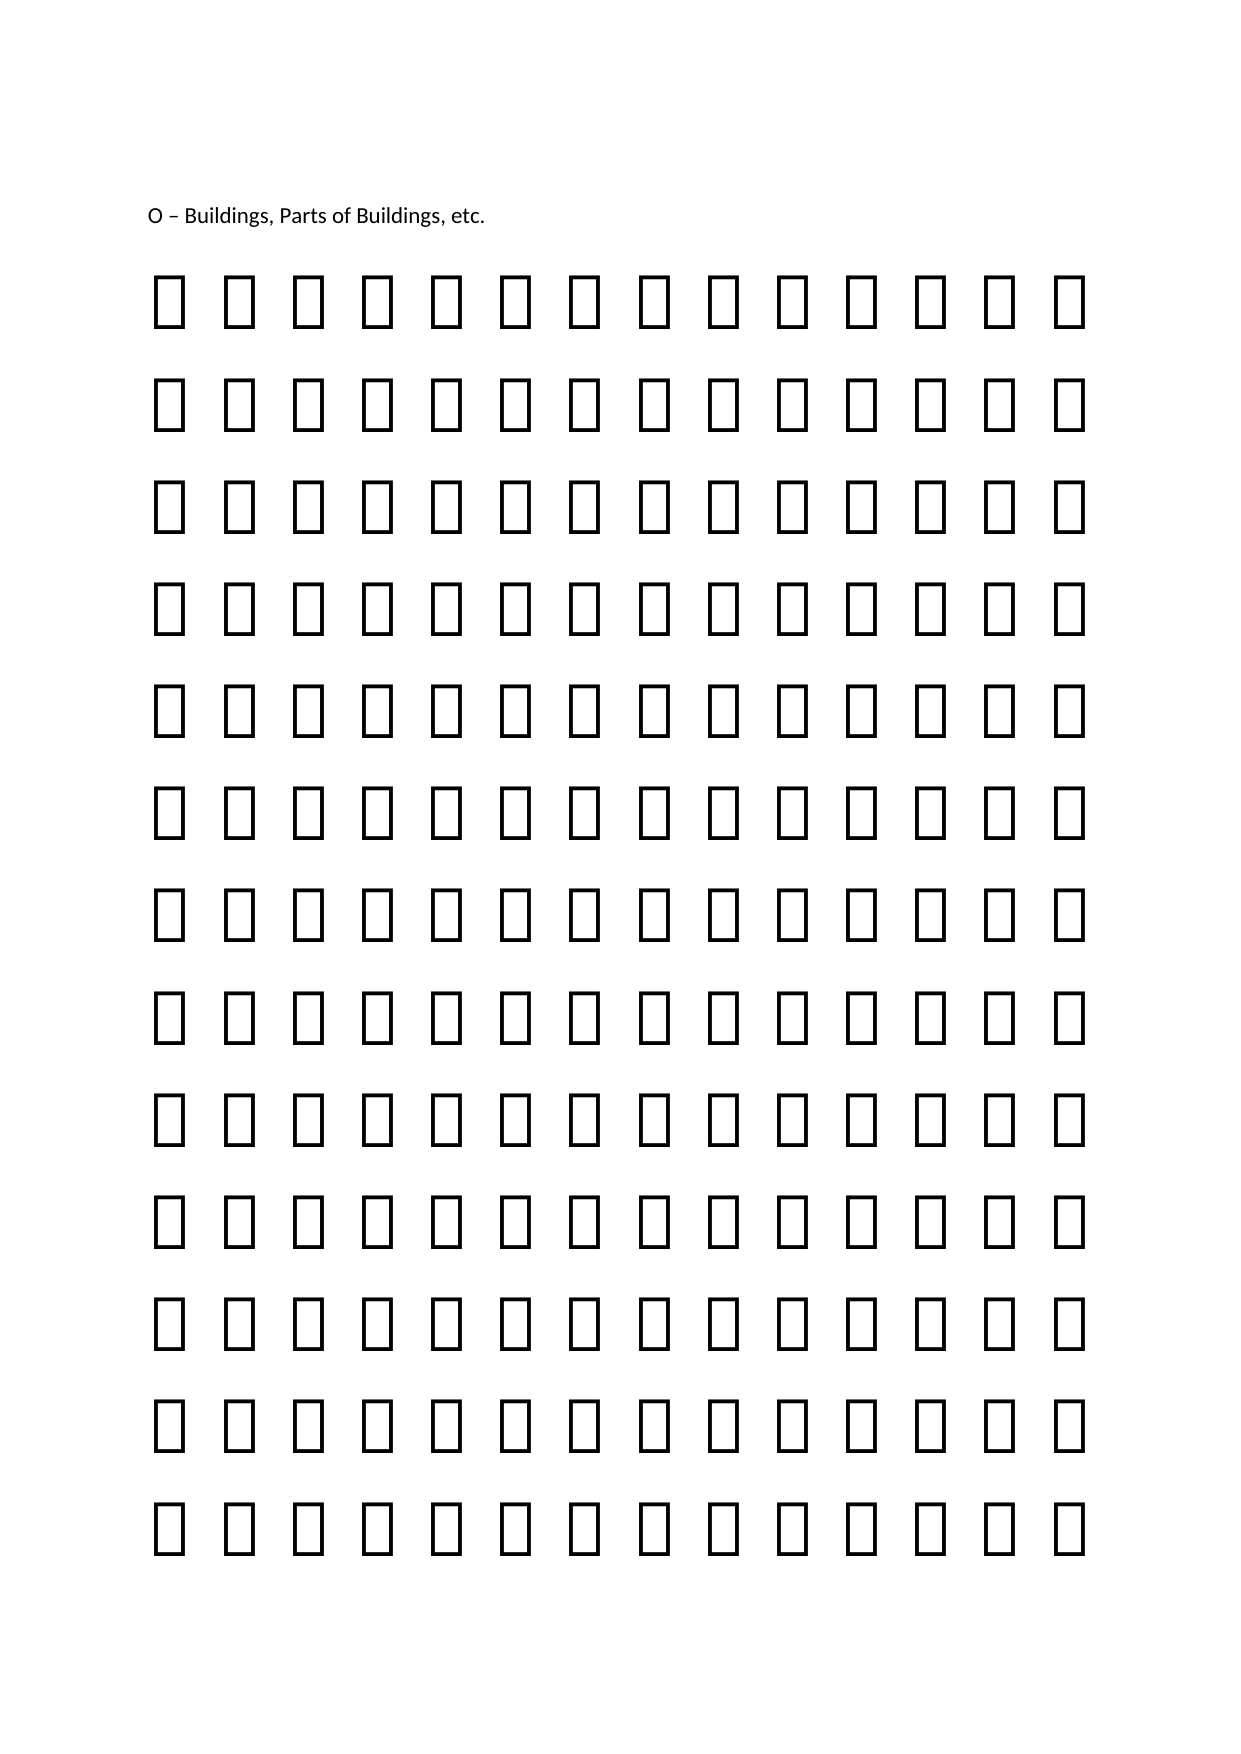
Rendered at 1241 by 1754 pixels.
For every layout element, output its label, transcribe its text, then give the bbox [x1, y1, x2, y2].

text O – Buildings, Parts of Buildings, etc. [148, 201, 1092, 229]
text 󴅝 󴅞 󴅟 󴅠 󴅡 󴅢 󴅣 󴅤 󴅥 󴅦 󴅧 󴅨 󴅩 󴅪 󴅫 󴅬 󴅭 󴅮 󴅯 󴅰 󴅱 󴅲 󴅳 󴅴 󴅵 󴅶 󴅷 󴅸 󴅹 󴅺 󴅻 󴅼 󴅽 󴅾 󴅿 󴆀 󴆁 󴆂 󴆃 󴆄 󴆅 󴆆 󴆇 󴆈 󴆉 󴆊 󴆋 󴆌 󴆍 󴆎 󴆏 󴆐 󴆑 󴆒 󴆓 󴆔 󴆕 󴆖 󴆗 󴆘 󴆙 󴆚 󴆛 󴆜 󴆝 󴆞 󴆟 󴆠 󴆡 󴆢 󴆣 󴆤 󴆥 󴆦 󴆧 󴆨 󴆩 󴆪 󴆫 󴆬 󴆭 󴆮 󴆯 󴆰 󴆱 󴆲 󴆳 󴆴 󴆵 󴆶 󴆷 󴆸 󴆹 󴆺 󴆻 󴆼 󴆽 󴆾 󴆿 󴇀 󴇁 󴇂 󴇃 󴇄 󴇅 󴇆 󴇇 󴇈 󴇉 󴇊 󴇋 󴇌 󴇍 󴇎 󴇏 󴇐 󴇑 󴇒 󴇓 󴇔 󴇕 󴇖 󴇗 󴇘 󴇙 󴇚 󴇛 󴇜 󴇝 󴇞 󴇟 󴇠 󴇡 󴇢 󴇣 󴇤 󴇥 󴇦 󴇧 󴇨 󴇩 󴇪 󴇫 󴇬 󴇭 󴇮 󴇯 󴇰 󴇱 󴇲 󴇳 󴇴 󴇵 󴇶 󴇷 󴇸 󴇹 󴇺 󴇻 󴇼 󴇽 󴇾 󴇿 󴈀 󴈁 󴈂 󴈃 󴈄 󴈅 󴈆 󴈇 󴈈 󴈉 󴈊 󴈋 󴈌 󴈍 󴈎 󴈏 󴈐 󴈑 󴈒 [148, 249, 1092, 1578]
